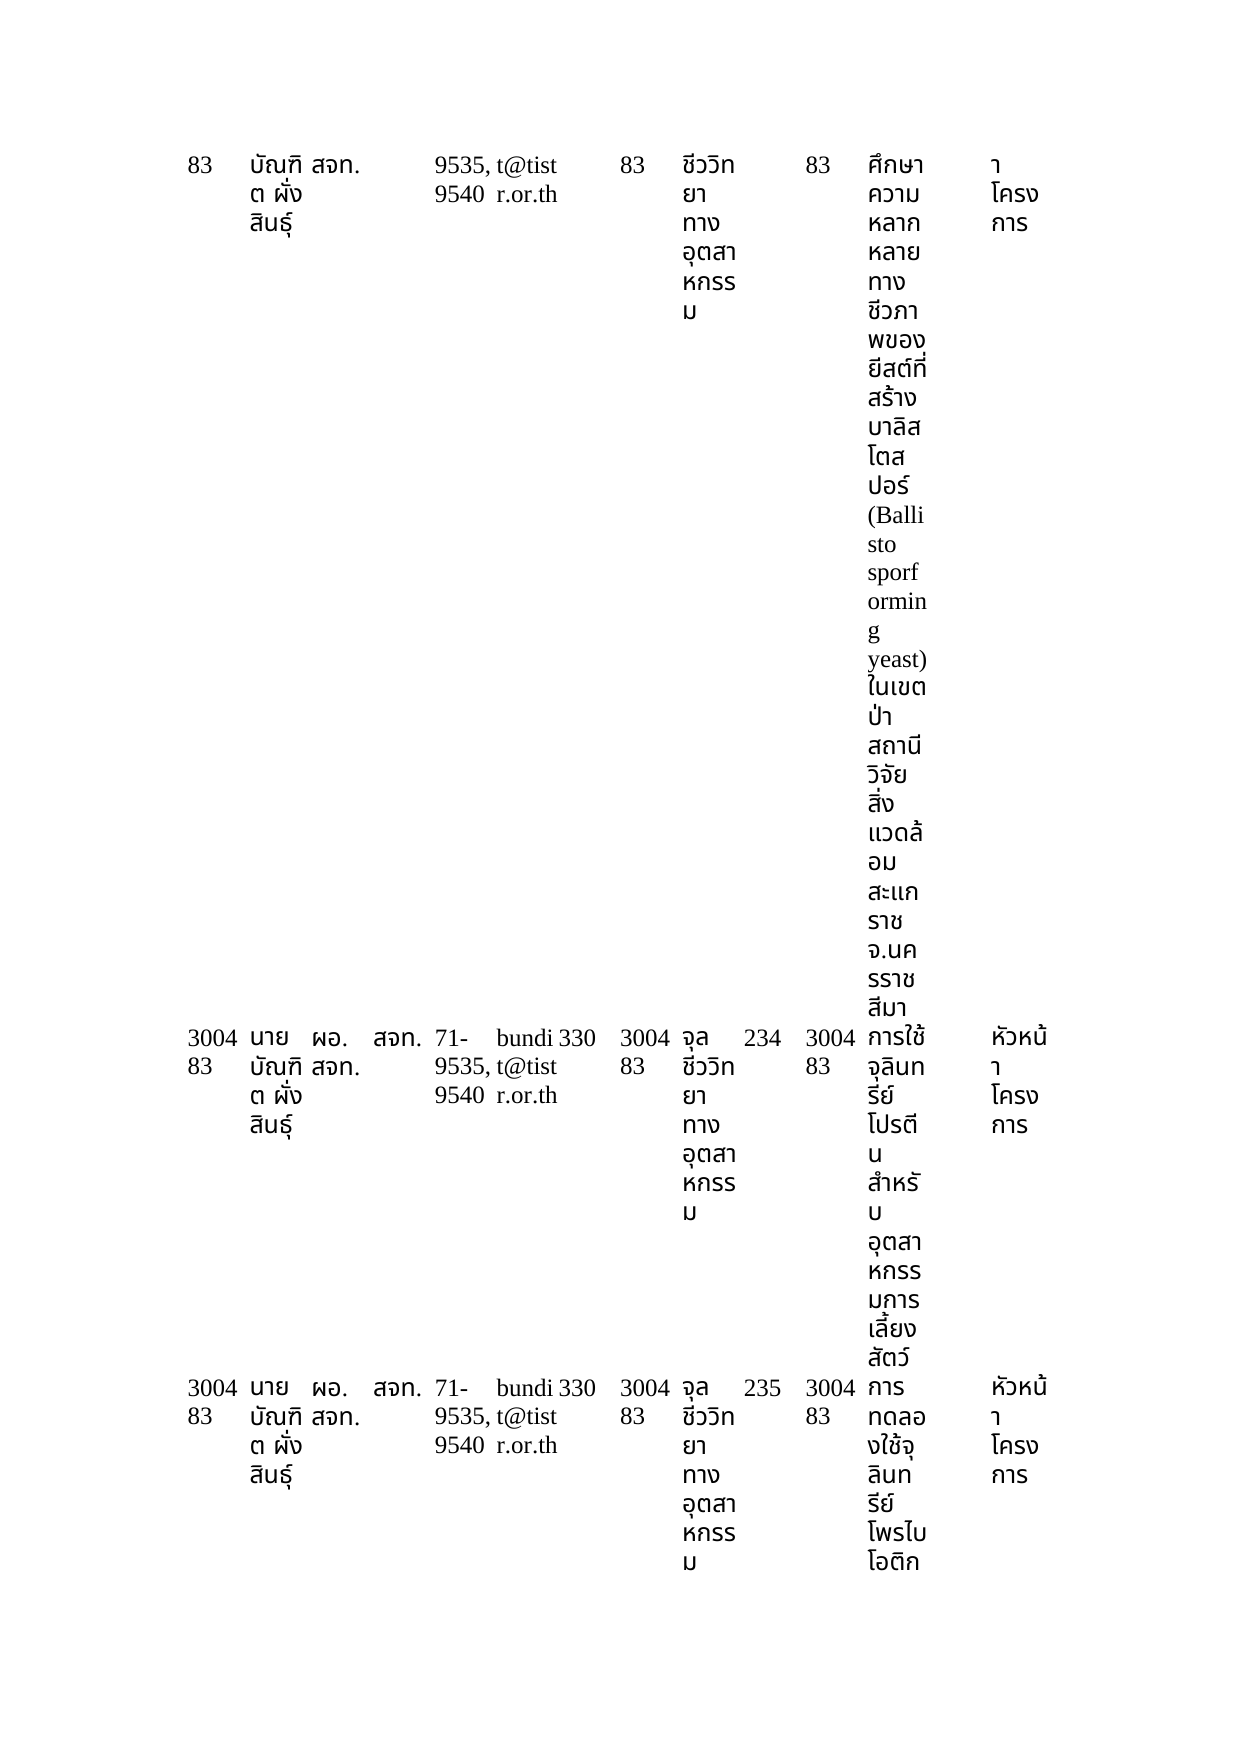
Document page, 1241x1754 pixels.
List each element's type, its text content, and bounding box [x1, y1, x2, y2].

table_cell [373, 150, 434, 1023]
table_cell 330 [558, 1373, 620, 1577]
table_cell 83 [188, 150, 249, 1023]
table_cell หัวหน้าโครงการ [991, 1023, 1053, 1373]
table_cell ผอ. สจท. [311, 1373, 373, 1577]
table_cell 235 [744, 1373, 805, 1577]
table_cell การใช้จุลินทรีย์โปรตีนสำหรับอุตสาหกรรมการเลี้ยงสัตว์ [867, 1023, 929, 1373]
table_cell 83 [805, 150, 867, 1023]
table_cell 71-9535,9540 [435, 1023, 496, 1373]
table_cell าโครงการ [991, 150, 1053, 1023]
table_cell bundit@tistr.or.th [496, 1373, 558, 1577]
table_cell 300483 [188, 1023, 249, 1373]
table_cell สจท. [311, 150, 373, 1023]
table_cell ผอ. สจท. [311, 1023, 373, 1373]
table_cell บัณฑิต ผั่งสินธุ์ [249, 150, 311, 1023]
table_cell [744, 150, 805, 1023]
table_cell 9535,9540 [435, 150, 496, 1023]
table_cell ศึกษาความหลากหลายทางชีวภาพของยีสต์ที่สร้างบาลิสโตสปอร์ (Ballisto sporforming yeast) ในเขตป่าสถานีวิจัยสิ่งแวดล้อมสะแกราช จ.นครราชสีมา [867, 150, 929, 1023]
table_cell จุลชีววิทยาทางอุตสาหกรรม [682, 1373, 743, 1577]
table_cell [929, 1023, 991, 1373]
table_cell ชีววิทยาทางอุตสาหกรรม [682, 150, 743, 1023]
table_cell 330 [558, 1023, 620, 1373]
table_cell bundit@tistr.or.th [496, 1023, 558, 1373]
table_cell [558, 150, 620, 1023]
table_cell [929, 1373, 991, 1577]
table_cell 300483 [805, 1023, 867, 1373]
table_cell 300483 [188, 1373, 249, 1577]
table_cell สจท. [373, 1023, 434, 1373]
table_cell นายบัณฑิต ผั่งสินธุ์ [249, 1023, 311, 1373]
table_cell 300483 [620, 1023, 682, 1373]
table_cell [929, 150, 991, 1023]
table_cell การทดลองใช้จุลินทรีย์โพรไบโอติก [867, 1373, 929, 1577]
table_cell 234 [744, 1023, 805, 1373]
table_cell 300483 [805, 1373, 867, 1577]
table_cell นายบัณฑิต ผั่งสินธุ์ [249, 1373, 311, 1577]
table_cell 300483 [620, 1373, 682, 1577]
table_cell สจท. [373, 1373, 434, 1577]
table_cell จุลชีววิทยาทางอุตสาหกรรม [682, 1023, 743, 1373]
table_cell 71-9535,9540 [435, 1373, 496, 1577]
table_cell หัวหน้าโครงการ [991, 1373, 1053, 1577]
table_cell t@tistr.or.th [496, 150, 558, 1023]
table_cell 83 [620, 150, 682, 1023]
